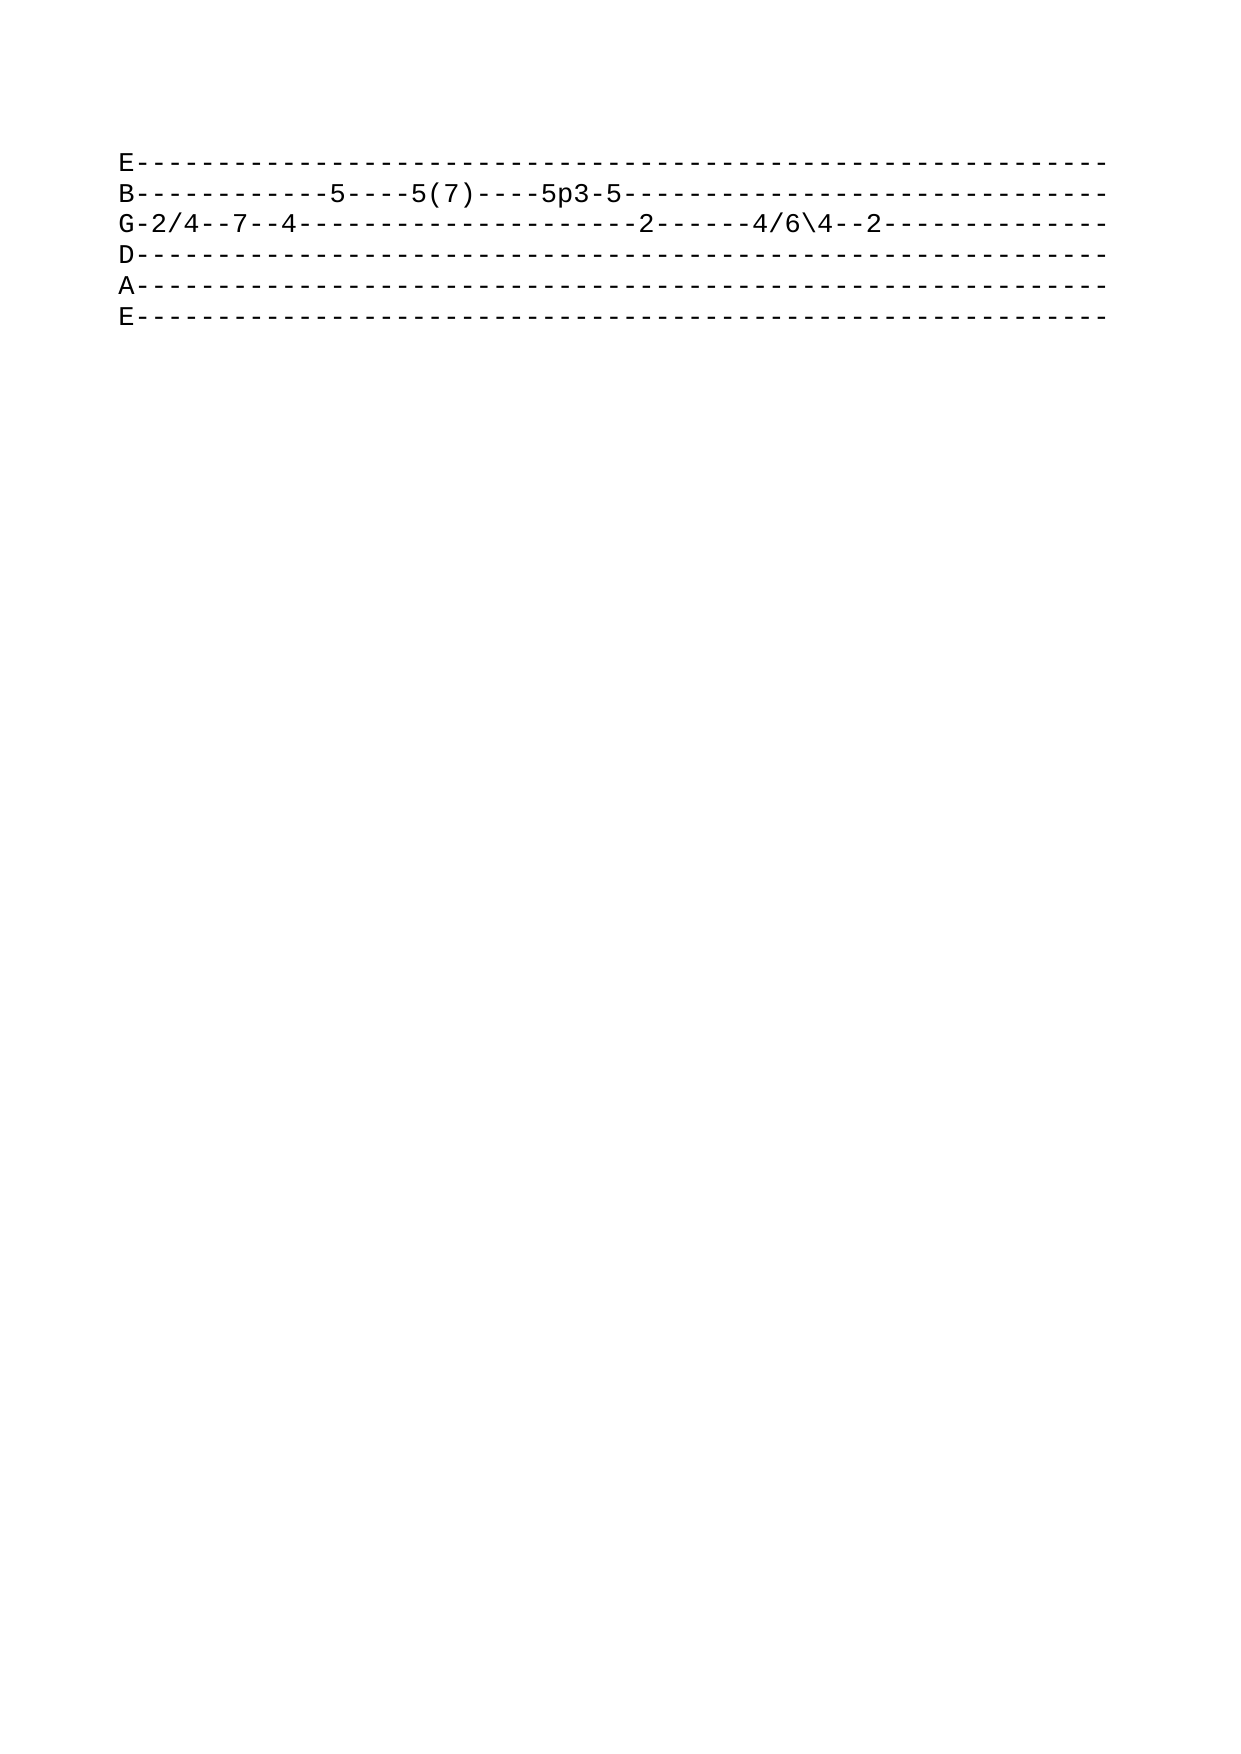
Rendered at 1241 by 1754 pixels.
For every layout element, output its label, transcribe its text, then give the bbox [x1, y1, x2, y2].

text G-2/4--7--4---------------------2------4/6\4--2-------------- [118, 210, 1122, 241]
text B------------5----5(7)----5p3-5------------------------------ [118, 179, 1122, 210]
text A------------------------------------------------------------ [118, 272, 1122, 302]
text D------------------------------------------------------------ [118, 241, 1122, 272]
text E------------------------------------------------------------ [118, 149, 1122, 179]
text E------------------------------------------------------------ [118, 302, 1122, 333]
